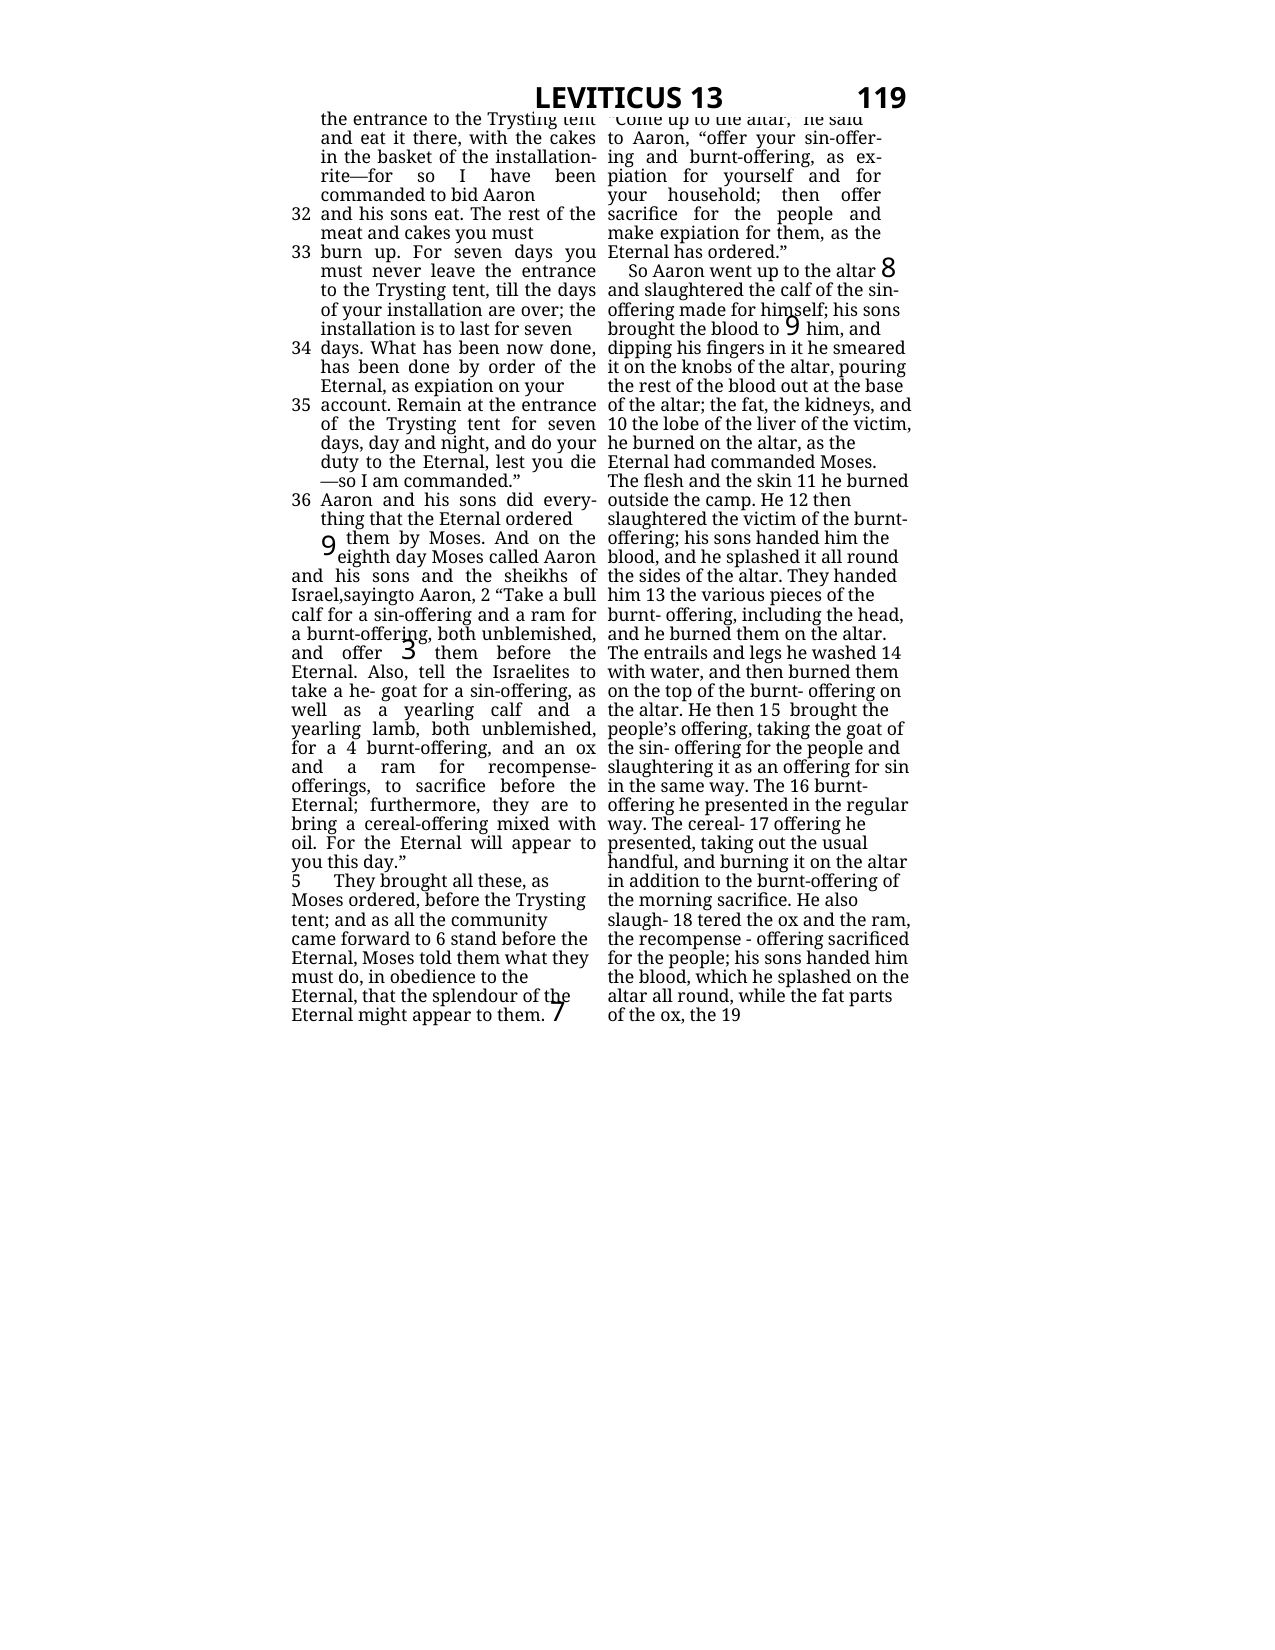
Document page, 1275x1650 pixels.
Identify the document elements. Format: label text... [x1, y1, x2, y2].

text 9 them by Moses. And on the eighth day Moses called Aaron and his sons and the sheikhs of Israel,sayingto Aaron, 2 “Take a bull calf for a sin-offer­ing and a ram for a burnt-offer­ing, both unblemished, and offer 3 them before the Eternal. Also, tell the Israelites to take a he- goat for a sin-offering, as well as a yearling calf and a yearling lamb, both unblemished, for a 4 burnt-offering, and an ox and a ram for recompense-offerings, to sacrifice before the Eternal; furthermore, they are to bring a cereal-offering mixed with oil. For the Eternal will appear to you this day.” [291, 529, 597, 873]
list Aaron and his sons did every­thing that the Eternal ordered [291, 491, 597, 529]
text to Aaron, “offer your sin-offer­ing and burnt-offering, as ex­piation for yourself and for your household; then offer sacrifice for the people and make expi­ation for them, as the Eternal has ordered.” [607, 129, 881, 263]
list burn up. For seven days you must never leave the entrance to the Trysting tent, till the days of your installation are over; the installation is to last for seven [291, 243, 597, 339]
list account. Remain at the en­trance of the Trysting tent for seven days, day and night, and do your duty to the Eternal, lest you die—so I am commanded.” [291, 396, 597, 491]
text the entrance to the Trysting tent and eat it there, with the cakes in the basket of the in­stallation-rite—for so I have been commanded to bid Aaron [320, 110, 597, 205]
list and his sons eat. The rest of the meat and cakes you must [291, 205, 597, 243]
list days. What has been now done, has been done by order of the Eternal, as expiation on your [291, 339, 597, 396]
list They brought all these, as Moses ordered, before the Trysting tent; and as all the community came forward to 6 stand before the Eternal, Moses told them what they must do, in obedience to the Eternal, that the splendour of the Eter­nal might appear to them. 7 “Come up to the altar,” he said [291, 873, 597, 1025]
text So Aaron went up to the altar 8 and slaughtered the calf of the sin-offering made for himself; his sons brought the blood to 9 him, and dipping his fingers in it he smeared it on the knobs of the altar, pouring the rest of the blood out at the base of the altar; the fat, the kidneys, and 10 the lobe of the liver of the vic­tim, he burned on the altar, as the Eternal had commanded Moses. The flesh and the skin 11 he burned outside the camp. He 12 then slaughtered the victim of the burnt-offering; his sons handed him the blood, and he splashed it all round the sides of the altar. They handed him 13 the various pieces of the burnt- offering, including the head, and he burned them on the altar. The entrails and legs he washed 14 with water, and then burned them on the top of the burnt- offering on the altar. He then 15 brought the people’s offering, taking the goat of the sin- offering for the people and slaughtering it as an offering for sin in the same way. The 16 burnt-offering he presented in the regular way. The cereal- 17 offering he presented, taking out the usual handful, and burn­ing it on the altar in addition to the burnt-offering of the morn­ing sacrifice. He also slaugh- 18 tered the ox and the ram, the recompense - offering sacrificed for the people; his sons handed him the blood, which he splashed on the altar all round, while the fat parts of the ox, the 19 [607, 263, 913, 1025]
